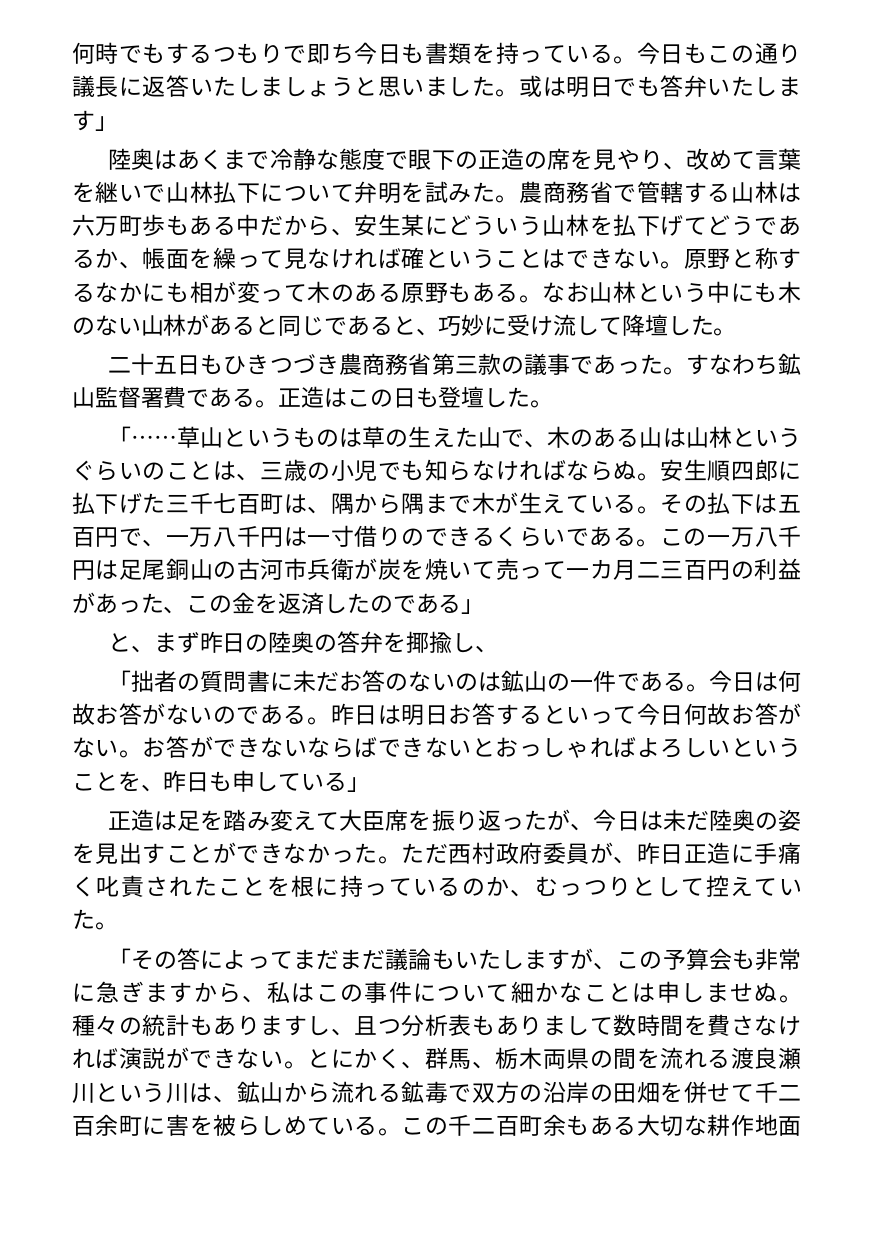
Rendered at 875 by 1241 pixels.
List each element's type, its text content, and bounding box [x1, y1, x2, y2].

text 「拙者の質問書に未だお答のないのは鉱山の一件である。今日は何故お答がないのである。昨日は明日お答するといって今日何故お答がない。お答ができないならばできないとおっしゃればよろしいということを、昨日も申している」 [72, 664, 802, 797]
text 何時でもするつもりで即ち今日も書類を持っている。今日もこの通り議長に返答いたしましょうと思いました。或は明日でも答弁いたします」 [72, 36, 802, 136]
text 正造は足を踏み変えて大臣席を振り返ったが、今日は未だ陸奥の姿を見出すことができなかった。ただ西村政府委員が、昨日正造に手痛く叱責されたことを根に持っているのか、むっつりとして控えていた。 [72, 803, 802, 936]
text と、まず昨日の陸奥の答弁を揶揄し、 [72, 625, 802, 658]
text 「その答によってまだまだ議論もいたしますが、この予算会も非常に急ぎますから、私はこの事件について細かなことは申しませぬ。種々の統計もありますし、且つ分析表もありまして数時間を費さなければ演説ができない。とにかく、群馬、栃木両県の間を流れる渡良瀬川という川は、鉱山から流れる鉱毒で双方の沿岸の田畑を併せて千二百余町に害を被らしめている。この千二百町余もある大切な耕作地面 [72, 942, 802, 1141]
text 陸奥はあくまで冷静な態度で眼下の正造の席を見やり、改めて言葉を継いで山林払下について弁明を試みた。農商務省で管轄する山林は六万町歩もある中だから、安生某にどういう山林を払下げてどうであるか、帳面を繰って見なければ確ということはできない。原野と称するなかにも相が変って木のある原野もある。なお山林という中にも木のない山林があると同じであると、巧妙に受け流して降壇した。 [72, 142, 802, 341]
text 「……草山というものは草の生えた山で、木のある山は山林というぐらいのことは、三歳の小児でも知らなければならぬ。安生順四郎に払下げた三千七百町は、隅から隅まで木が生えている。その払下は五百円で、一万八千円は一寸借りのできるくらいである。この一万八千円は足尾銅山の古河市兵衛が炭を焼いて売って一カ月二三百円の利益があった、この金を返済したのである」 [72, 419, 802, 619]
text 二十五日もひきつづき農商務省第三款の議事であった。すなわち鉱山監督署費である。正造はこの日も登壇した。 [72, 347, 802, 413]
